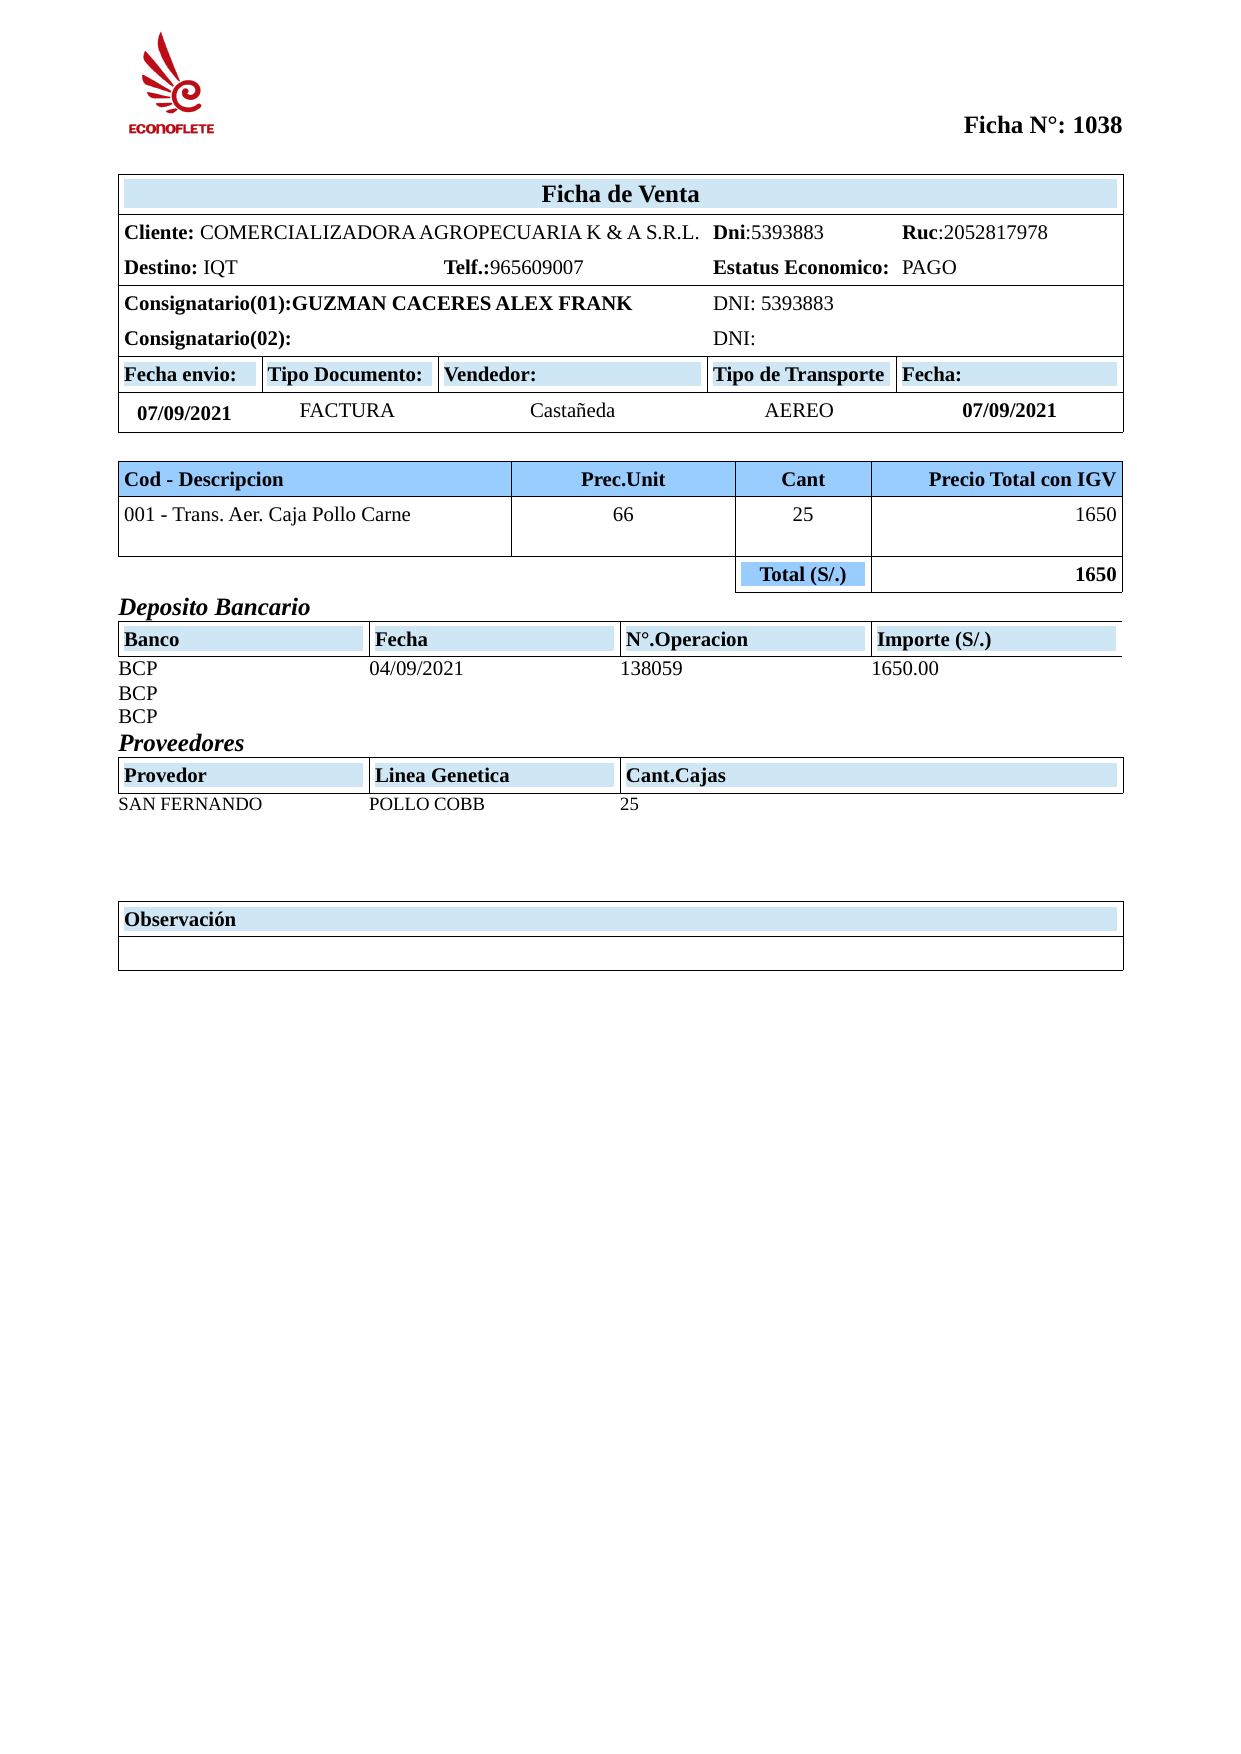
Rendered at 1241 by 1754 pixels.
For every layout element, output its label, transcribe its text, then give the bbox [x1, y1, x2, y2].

table_cell 07/09/2021 [896, 393, 1123, 432]
table_header N°.Operacion [621, 622, 871, 656]
table_header Observación [119, 902, 1123, 936]
table_cell [620, 836, 1123, 858]
table_cell [620, 705, 871, 728]
text Proveedores [118, 728, 1122, 757]
table_header Cant.Cajas [621, 758, 1123, 793]
table_header Cant [736, 462, 871, 496]
table_cell Tipo de Transporte [708, 357, 896, 392]
table_cell BCP [118, 705, 369, 728]
table_cell [369, 705, 620, 728]
table_cell DNI: [707, 321, 1123, 356]
table_cell Consignatario(02): [119, 321, 707, 356]
table_cell Total (S/.) [736, 557, 871, 592]
text Deposito Bancario [118, 592, 1122, 621]
table_cell Consignatario(01):GUZMAN CACERES ALEX FRANK [119, 286, 707, 321]
table_cell BCP [118, 680, 369, 704]
table_cell 1650 [872, 497, 1122, 556]
table_cell POLLO COBB [369, 794, 620, 814]
table_cell [369, 836, 620, 858]
table_cell 04/09/2021 [369, 657, 620, 680]
table_cell [620, 879, 1123, 901]
table_cell Estatus Economico: [707, 249, 896, 285]
table_cell [369, 680, 620, 704]
table_cell 07/09/2021 [119, 393, 262, 432]
table_cell [118, 836, 369, 858]
table_cell [118, 879, 369, 901]
table_cell AEREO [707, 393, 896, 432]
table_cell [620, 680, 871, 704]
table_cell Fecha: [897, 357, 1123, 392]
table_cell [620, 815, 1123, 836]
table_header Cod - Descripcion [119, 462, 511, 496]
table_cell [511, 557, 735, 592]
table_header Ficha de Venta [119, 175, 1123, 214]
table_cell [369, 858, 620, 879]
picture [118, 31, 225, 134]
table_cell BCP [118, 657, 369, 680]
table_cell Castañeda [438, 393, 707, 432]
table_cell 1650 [872, 557, 1122, 592]
table_cell Telf.:965609007 [438, 249, 707, 285]
table_cell [369, 815, 620, 836]
table_cell Ruc:2052817978 [896, 215, 1123, 249]
table_header Fecha [370, 622, 620, 656]
table_header Prec.Unit [512, 462, 735, 496]
table_cell [119, 937, 1123, 969]
table_cell 001 - Trans. Aer. Caja Pollo Carne [119, 497, 511, 556]
table_cell 25 [736, 497, 871, 556]
table_header Precio Total con IGV [872, 462, 1122, 496]
table_cell Cliente: COMERCIALIZADORA AGROPECUARIA K & A S.R.L. [119, 215, 707, 249]
table_cell [871, 705, 1122, 728]
table_cell FACTURA [262, 393, 438, 432]
table_header Provedor [119, 758, 369, 793]
table_cell Destino: IQT [119, 249, 438, 285]
table_header Linea Genetica [370, 758, 620, 793]
table_cell SAN FERNANDO [118, 794, 369, 814]
table_cell [871, 680, 1122, 704]
table_cell 25 [620, 794, 1123, 814]
table_cell 1650.00 [871, 657, 1122, 680]
table_header Banco [119, 622, 369, 656]
table_cell Dni:5393883 [707, 215, 896, 249]
table_header Importe (S/.) [872, 622, 1122, 656]
table_cell [620, 858, 1123, 879]
table_cell [118, 858, 369, 879]
table_cell [118, 815, 369, 836]
table_cell Fecha envio: [119, 357, 262, 392]
table_cell [369, 879, 620, 901]
table_cell 66 [512, 497, 735, 556]
table_cell DNI: 5393883 [707, 286, 1123, 321]
table_cell PAGO [896, 249, 1123, 285]
table_cell 138059 [620, 657, 871, 680]
table_cell Vendedor: [439, 357, 707, 392]
table_cell Tipo Documento: [263, 357, 438, 392]
table_cell [118, 557, 511, 592]
